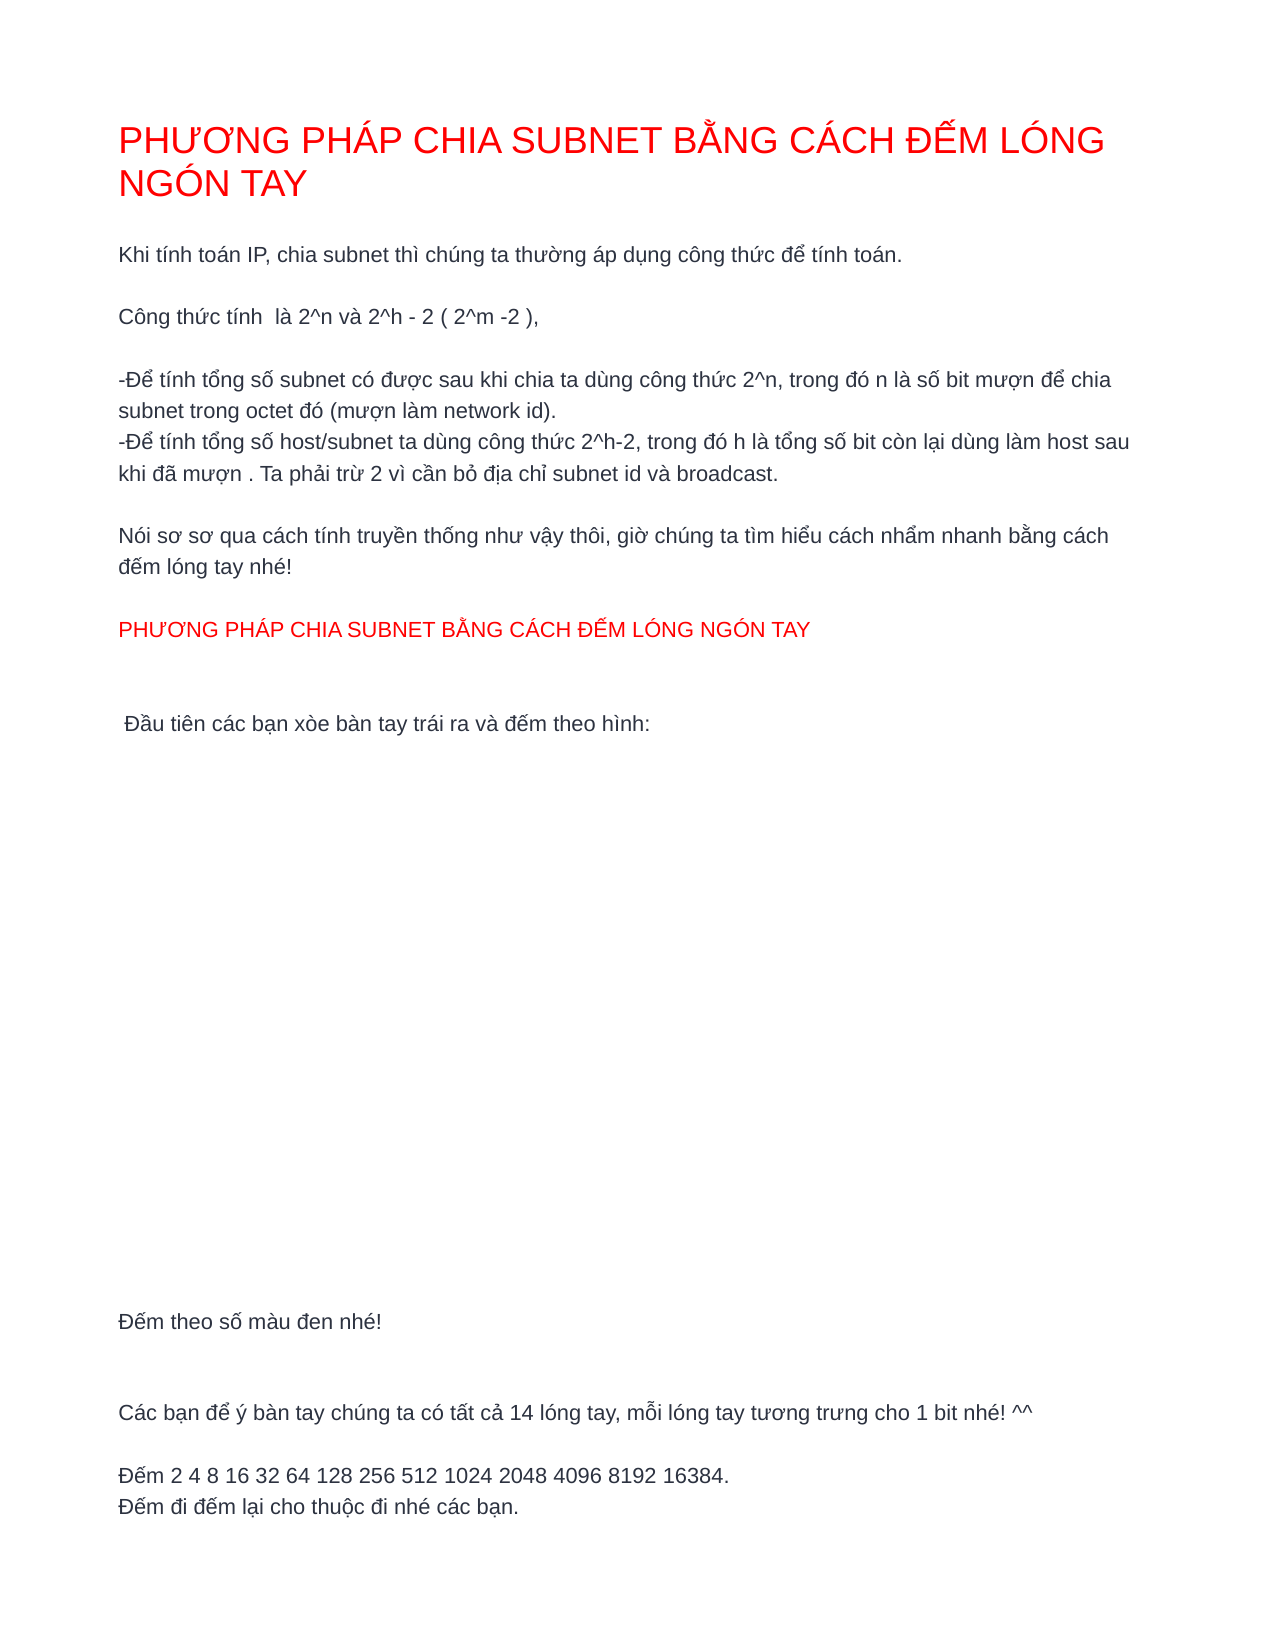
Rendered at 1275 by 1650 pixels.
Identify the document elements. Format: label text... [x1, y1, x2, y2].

text Đếm theo số màu đen nhé! [118, 1303, 1157, 1334]
text PHƯƠNG PHÁP CHIA SUBNET BẰNG CÁCH ĐẾM LÓNG NGÓN TAY Khi tính toán IP, chia subnet thì chúng ta thường áp dụng công thức để tính toán. Công thức tính là 2^n và 2^h - 2 ( 2^m -2 ), -Để tính tổng số subnet có được sau khi chia ta dùng công thức 2^n, trong đó n là số bit mượn để chia subnet trong octet đó (mượn làm network id). -Để tính tổng số host/subnet ta dùng công thức 2^h-2, trong đó h là tổng số bit còn lại dùng làm host sau khi đã mượn . Ta phải trừ 2 vì cần bỏ địa chỉ subnet id và broadcast. Nói sơ sơ qua cách tính truyền thống như vậy thôi, giờ chúng ta tìm hiểu cách nhẩm nhanh bằng cách đếm lóng tay nhé! PHƯƠNG PHÁP CHIA SUBNET BẰNG CÁCH ĐẾM LÓNG NGÓN TAY Đầu tiên các bạn xòe bàn tay trái ra và đếm theo hình: [118, 118, 1157, 736]
text Các bạn để ý bàn tay chúng ta có tất cả 14 lóng tay, mỗi lóng tay tương trưng cho 1 bit nhé! ^^ Đếm 2 4 8 16 32 64 128 256 512 1024 2048 4096 8192 16384. Đếm đi đếm lại cho thuộc đi nhé các bạn. [118, 1334, 1157, 1519]
